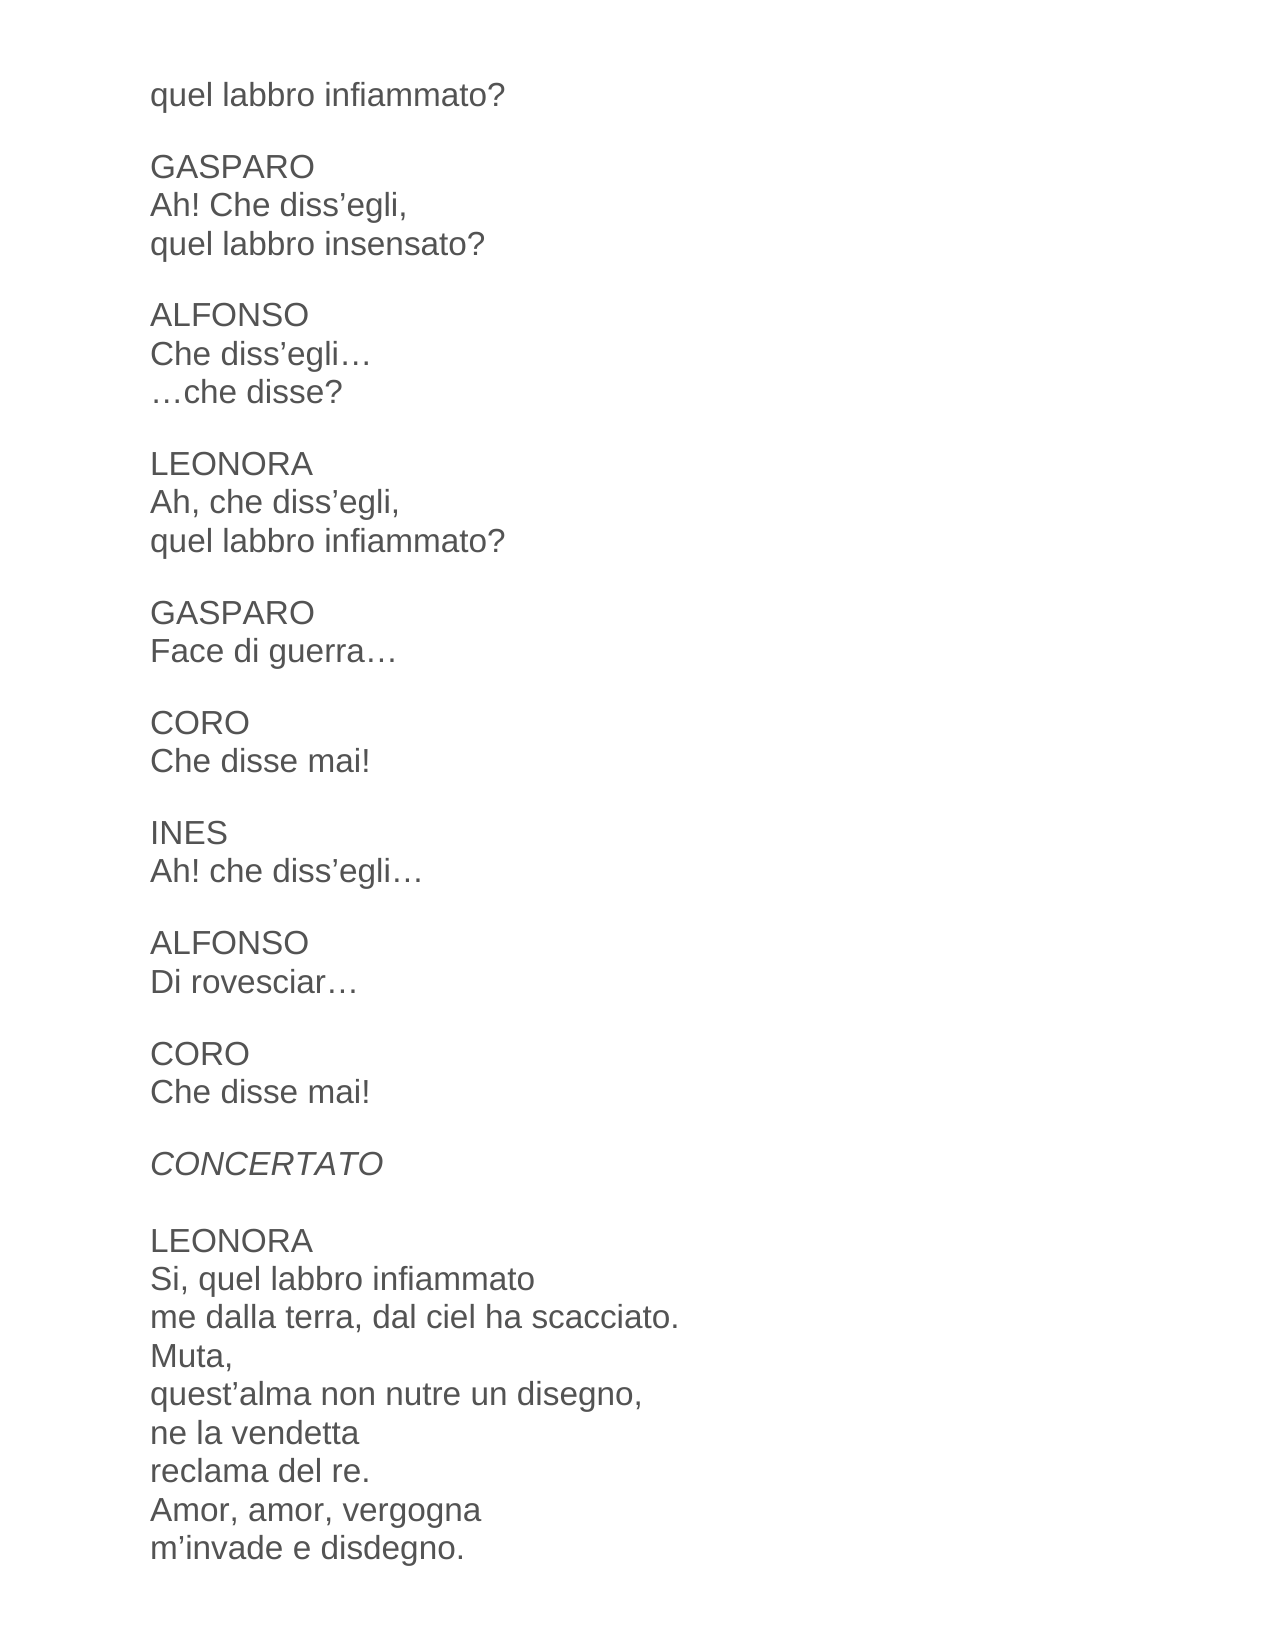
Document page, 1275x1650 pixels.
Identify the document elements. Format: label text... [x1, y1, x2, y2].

text INES Ah! che diss’egli… [150, 813, 1125, 890]
text CORO Che disse mai! [150, 1033, 1125, 1110]
text CONCERTATO LEONORA Si, quel labbro infiammato me dalla terra, dal ciel ha scacciato. Muta, quest’alma non nutre un disegno, ne la vendetta reclama del re. Amor, amor, vergogna m’invade e disdegno. [150, 1144, 1125, 1567]
text quel labbro infiammato? [150, 75, 1125, 113]
text CORO Che disse mai! [150, 703, 1125, 780]
text GASPARO Face di guerra… [150, 593, 1125, 669]
text ALFONSO Che diss’egli… …che disse? [150, 295, 1125, 411]
text ALFONSO Di rovesciar… [150, 923, 1125, 1000]
text LEONORA Ah, che diss’egli, quel labbro infiammato? [150, 444, 1125, 559]
text GASPARO Ah! Che diss’egli, quel labbro insensato? [150, 147, 1125, 262]
